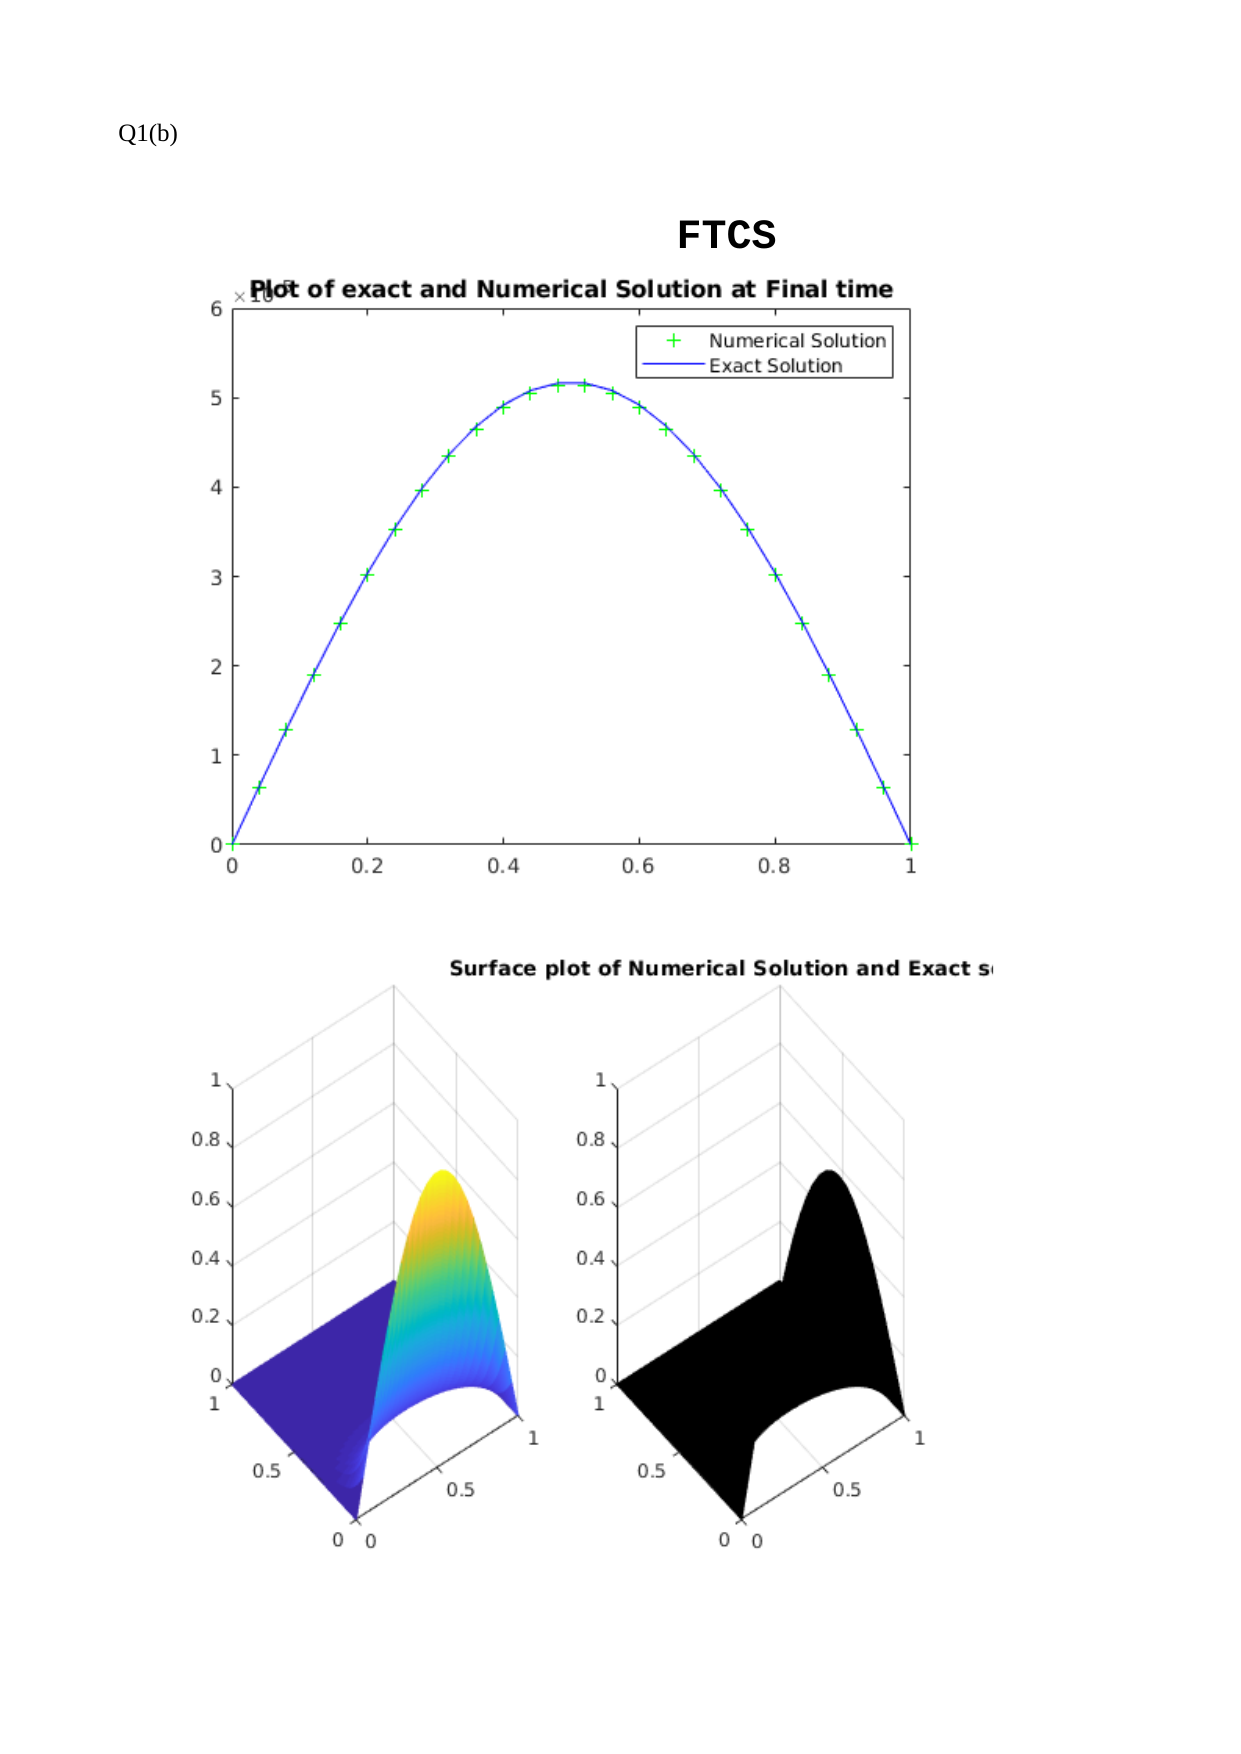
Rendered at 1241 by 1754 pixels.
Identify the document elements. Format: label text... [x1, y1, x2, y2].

picture [118, 260, 994, 917]
picture [118, 935, 994, 1592]
text FTCS [118, 213, 1122, 261]
text Q1(b) [118, 118, 1122, 147]
